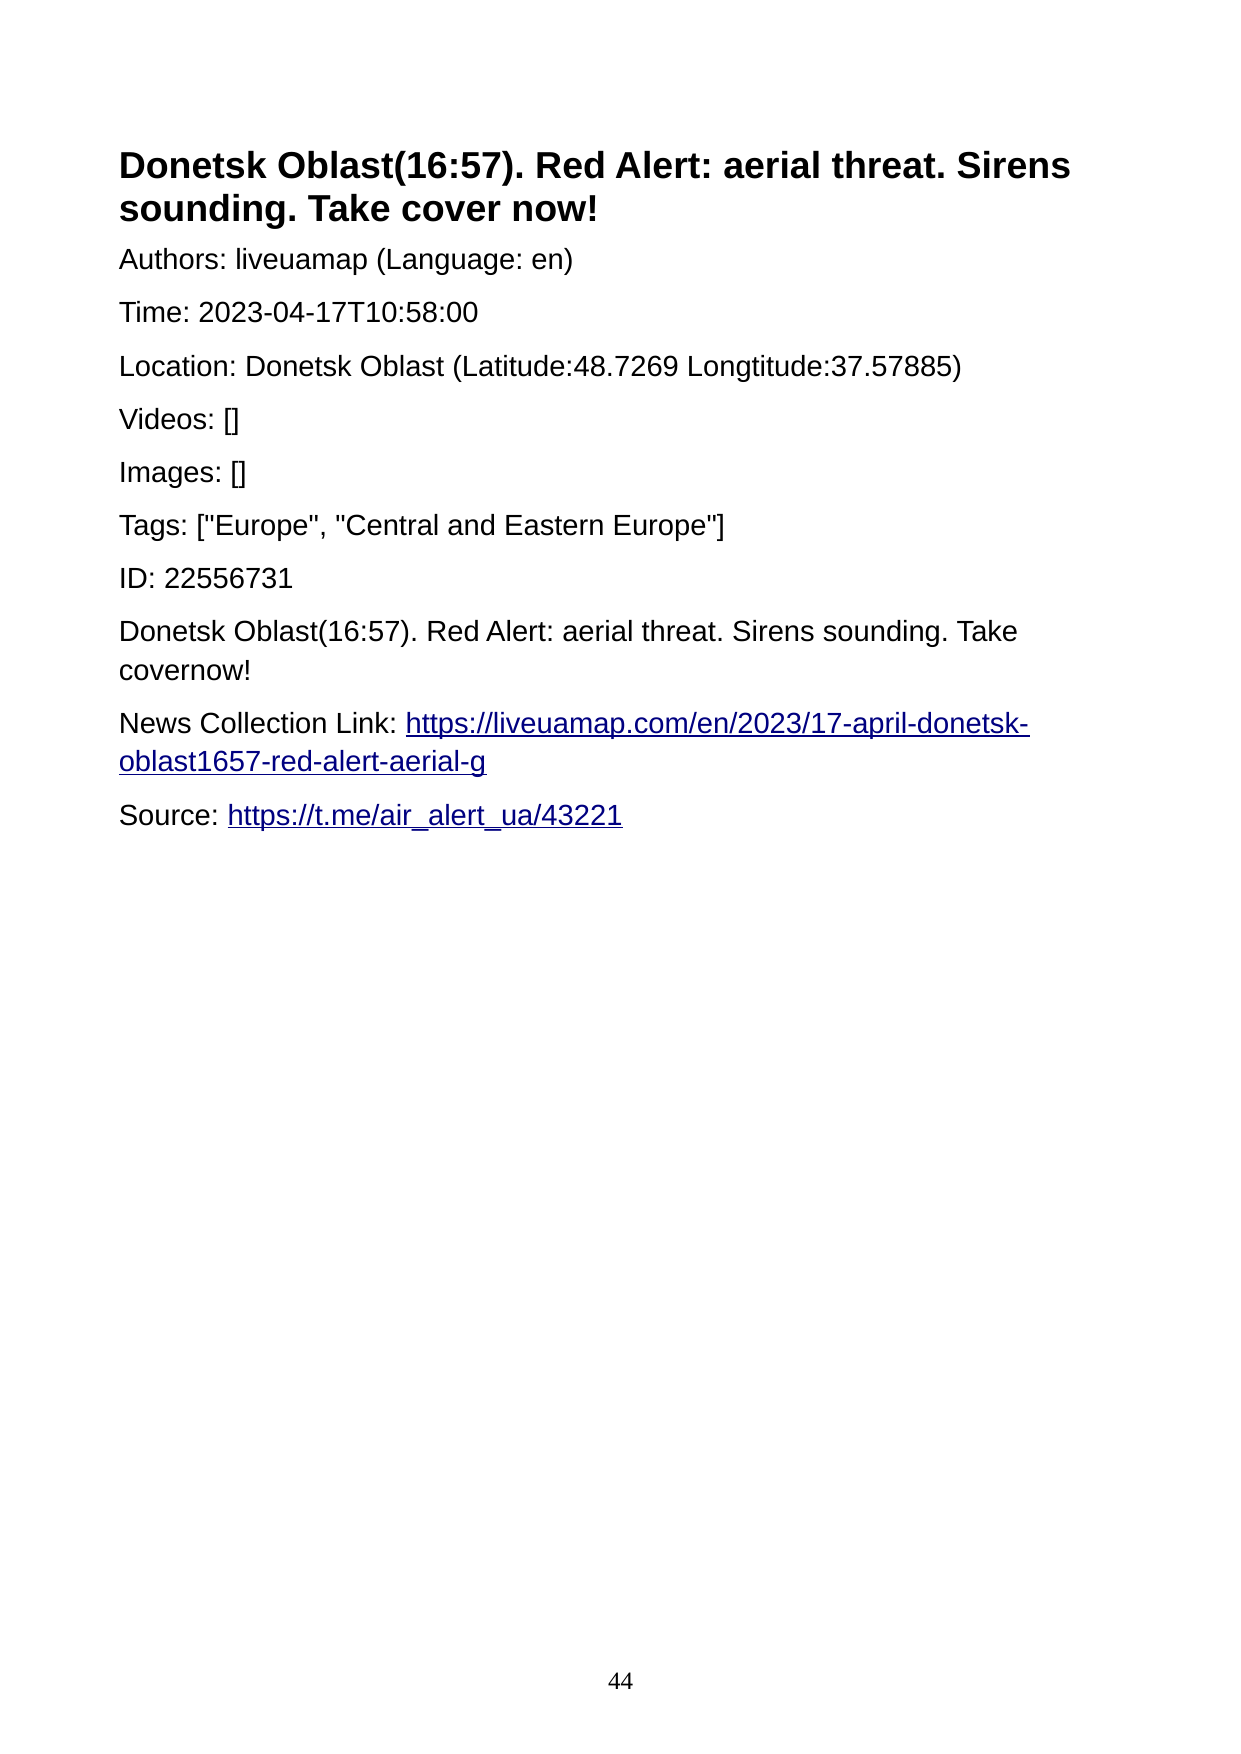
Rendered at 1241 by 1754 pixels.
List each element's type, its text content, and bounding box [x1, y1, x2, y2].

text Authors: liveuamap (Language: en) [118, 242, 1122, 276]
subtitle Donetsk Oblast(16:57). Red Alert: aerial threat. Sirens sounding. Take cover now! [118, 143, 1122, 230]
text News Collection Link: https://liveuamap.com/en/2023/17-april-donetsk-oblast1657-red-alert-aerial-g [118, 706, 1122, 778]
text Time: 2023-04-17T10:58:00 [118, 295, 1122, 329]
text Location: Donetsk Oblast (Latitude:48.7269 Longtitude:37.57885) [118, 348, 1122, 382]
text Source: https://t.me/air_alert_ua/43221 [118, 797, 1122, 831]
text Donetsk Oblast(16:57). Red Alert: aerial threat. Sirens sounding. Take covernow! [118, 614, 1122, 686]
text Videos: [] [118, 402, 1122, 435]
text Images: [] [118, 455, 1122, 488]
text Tags: ["Europe", "Central and Eastern Europe"] [118, 508, 1122, 541]
text ID: 22556731 [118, 561, 1122, 594]
